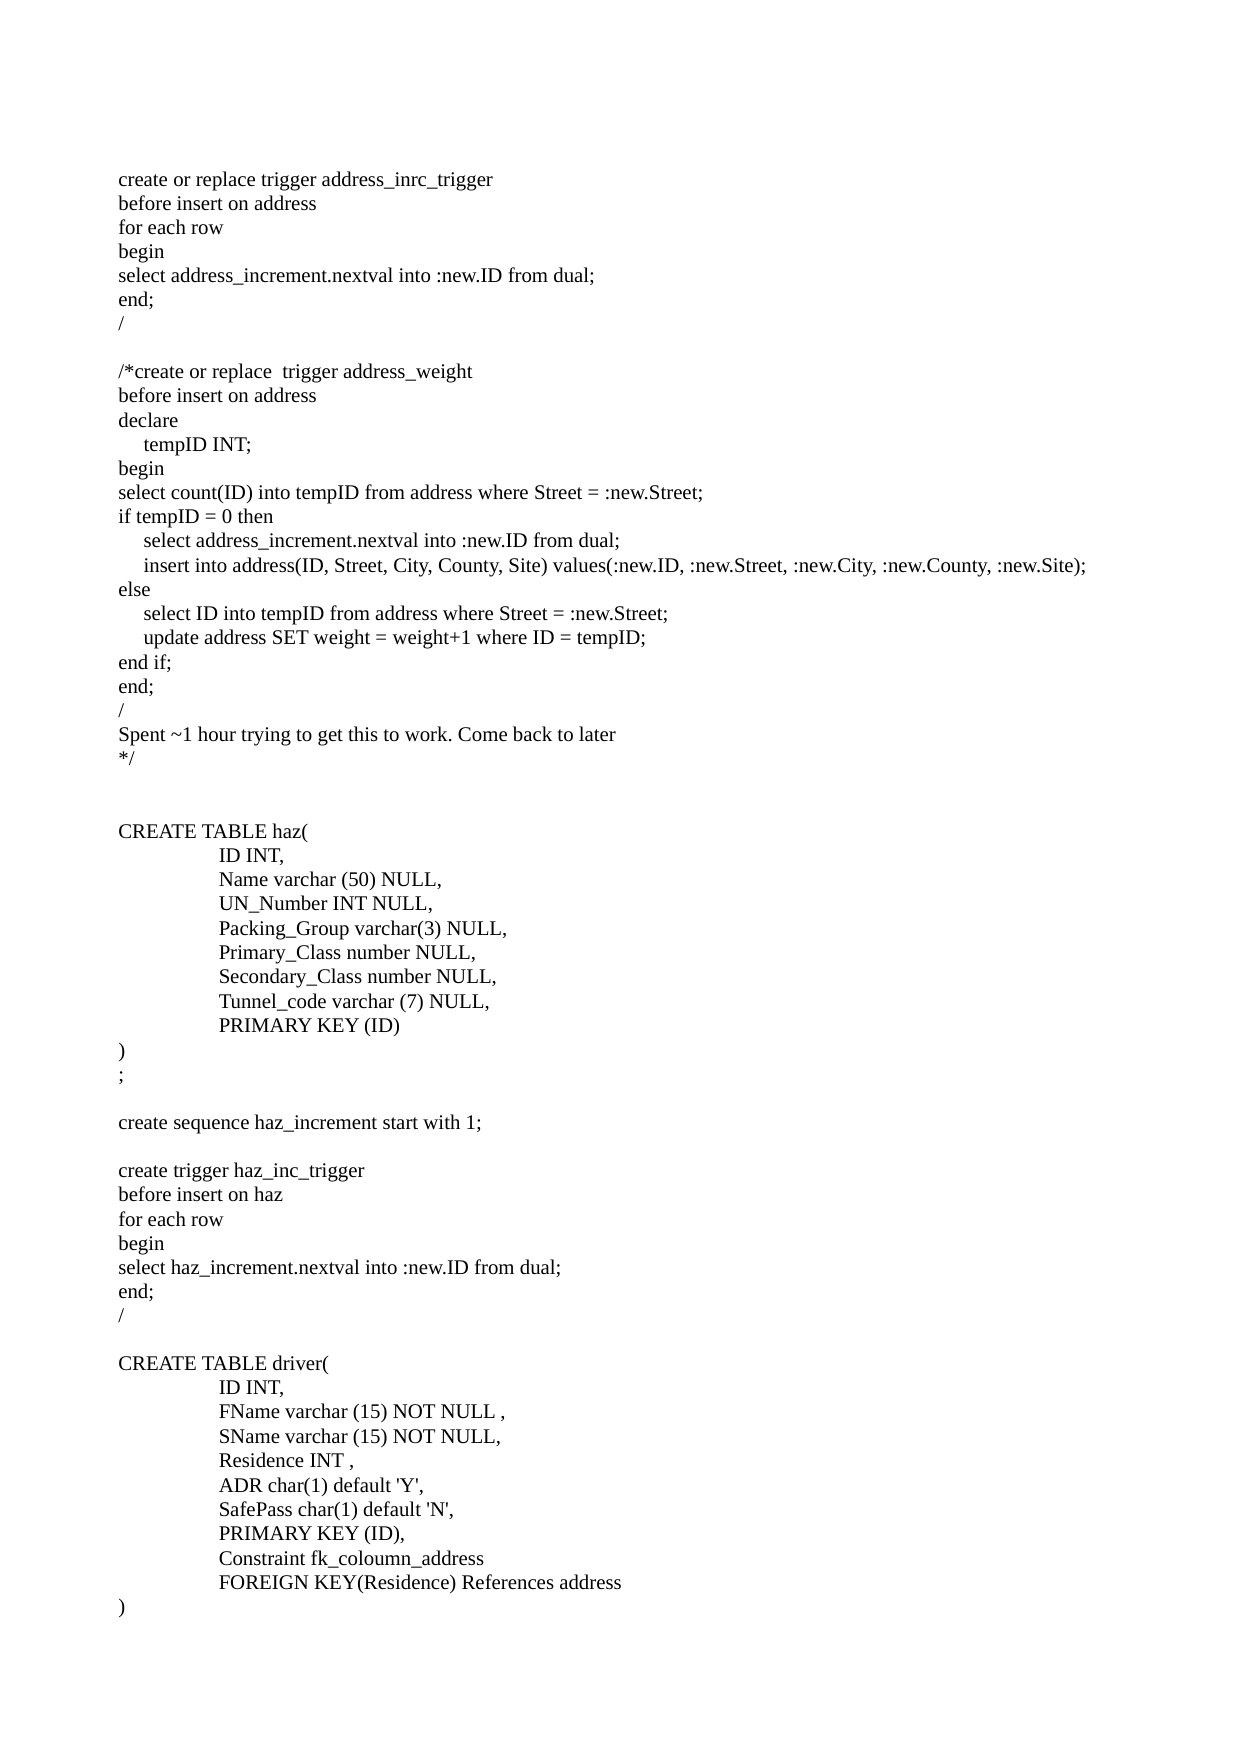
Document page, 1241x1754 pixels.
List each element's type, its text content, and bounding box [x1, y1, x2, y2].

text begin [118, 1231, 1122, 1254]
text select count(ID) into tempID from address where Street = :new.Street; [118, 480, 1122, 504]
text end; [118, 1279, 1122, 1303]
text /*create or replace trigger address_weight [118, 359, 1122, 383]
text for each row [118, 215, 1122, 239]
text Secondary_Class number NULL, [118, 964, 1122, 989]
text Packing_Group varchar(3) NULL, [118, 916, 1122, 940]
text insert into address(ID, Street, City, County, Site) values(:new.ID, :new.Street, :new.City, :new.County, :new.Site); [118, 552, 1122, 577]
text begin [118, 239, 1122, 263]
text ) [118, 1038, 1122, 1062]
text ADR char(1) default 'Y', [118, 1473, 1122, 1497]
text Spent ~1 hour trying to get this to work. Come back to later [118, 722, 1122, 746]
text create trigger haz_inc_trigger [118, 1158, 1122, 1182]
text Residence INT , [118, 1448, 1122, 1473]
text ID INT, [118, 1375, 1122, 1399]
text ID INT, [118, 843, 1122, 867]
text begin [118, 456, 1122, 480]
text */ [118, 746, 1122, 770]
text Constraint fk_coloumn_address [118, 1546, 1122, 1570]
text else [118, 577, 1122, 601]
text before insert on address [118, 191, 1122, 215]
text end if; [118, 650, 1122, 674]
text ) [118, 1594, 1122, 1618]
text / [118, 1303, 1122, 1327]
text select haz_increment.nextval into :new.ID from dual; [118, 1254, 1122, 1279]
text SafePass char(1) default 'N', [118, 1497, 1122, 1521]
text CREATE TABLE driver( [118, 1351, 1122, 1375]
text select address_increment.nextval into :new.ID from dual; [118, 528, 1122, 552]
text before insert on address [118, 383, 1122, 407]
text for each row [118, 1206, 1122, 1231]
text create or replace trigger address_inrc_trigger [118, 167, 1122, 191]
text before insert on haz [118, 1182, 1122, 1206]
text declare [118, 407, 1122, 432]
text if tempID = 0 then [118, 504, 1122, 528]
text select ID into tempID from address where Street = :new.Street; [118, 601, 1122, 625]
text FName varchar (15) NOT NULL , [118, 1399, 1122, 1424]
text ; [118, 1062, 1122, 1086]
text CREATE TABLE haz( [118, 818, 1122, 843]
text select address_increment.nextval into :new.ID from dual; [118, 263, 1122, 287]
text Name varchar (50) NULL, [118, 867, 1122, 891]
text PRIMARY KEY (ID) [118, 1013, 1122, 1038]
text UN_Number INT NULL, [118, 891, 1122, 916]
text update address SET weight = weight+1 where ID = tempID; [118, 625, 1122, 650]
text Primary_Class number NULL, [118, 940, 1122, 964]
text SName varchar (15) NOT NULL, [118, 1424, 1122, 1448]
text / [118, 698, 1122, 722]
text / [118, 311, 1122, 335]
text PRIMARY KEY (ID), [118, 1521, 1122, 1546]
text end; [118, 287, 1122, 311]
text create sequence haz_increment start with 1; [118, 1110, 1122, 1134]
text FOREIGN KEY(Residence) References address [118, 1570, 1122, 1594]
text end; [118, 674, 1122, 698]
text Tunnel_code varchar (7) NULL, [118, 989, 1122, 1013]
text tempID INT; [118, 432, 1122, 456]
